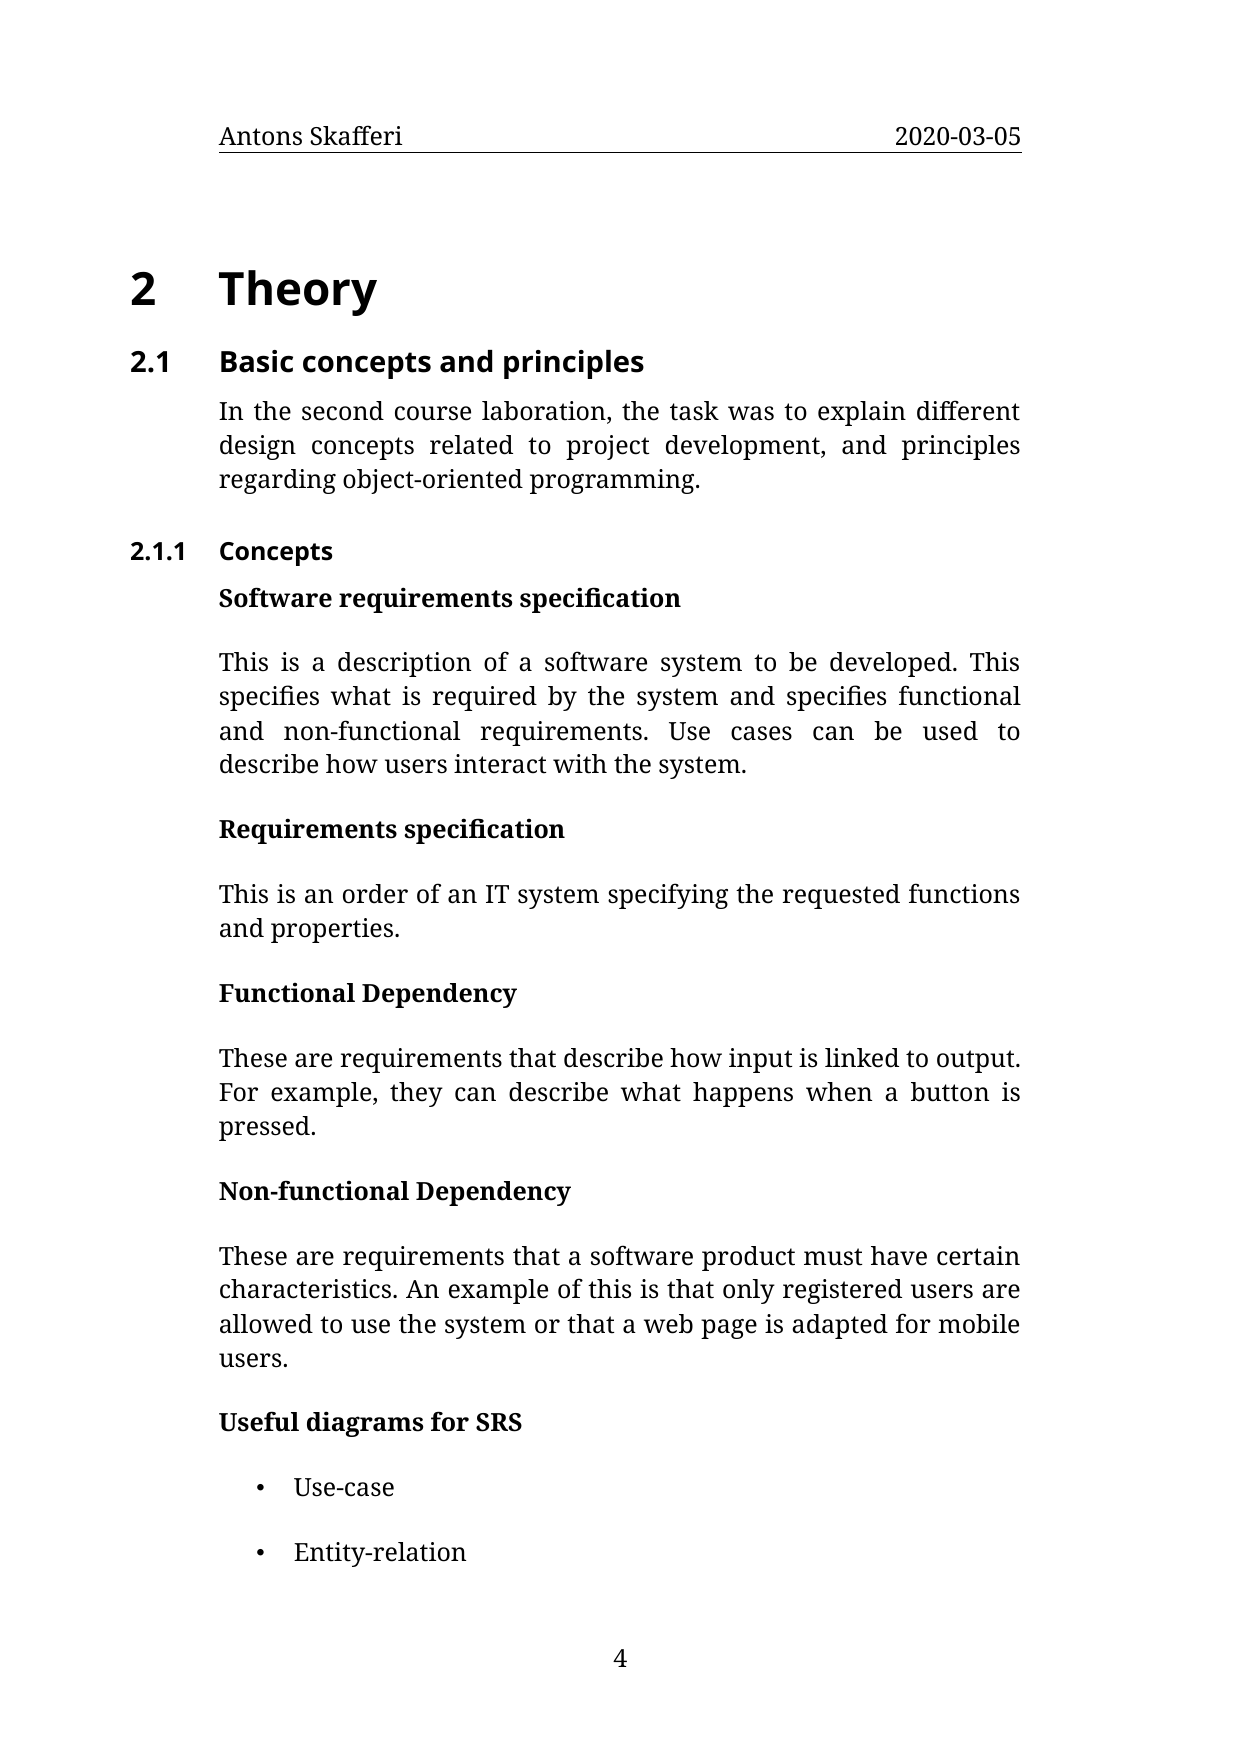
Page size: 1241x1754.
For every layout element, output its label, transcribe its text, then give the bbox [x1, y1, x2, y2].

text Non-functional Dependency [218, 1173, 1022, 1207]
text Requirements specification [218, 812, 1022, 846]
subtitle Basic concepts and principles [130, 341, 1022, 381]
text Useful diagrams for SRS [218, 1405, 1022, 1439]
list Entity-relation [256, 1535, 1022, 1569]
text In the second course laboration, the task was to explain different design concepts related to project development, and principles regarding object-oriented programming. [218, 394, 1022, 496]
text These are requirements that describe how input is linked to output. For example, they can describe what happens when a button is pressed. [218, 1040, 1022, 1143]
text Software requirements specification [218, 580, 1022, 614]
text This is an order of an IT system specifying the requested functions and properties. [218, 877, 1022, 945]
subtitle Concepts [130, 533, 1022, 567]
text These are requirements that a software product must have certain characteristics. An example of this is that only registered users are allowed to use the system or that a web page is adapted for mobile users. [218, 1238, 1022, 1374]
list Use-case [256, 1470, 1022, 1504]
subtitle Theory [130, 257, 1022, 319]
text This is a description of a software system to be developed. This specifies what is required by the system and specifies functional and non-functional requirements. Use cases can be used to describe how users interact with the system. [218, 645, 1022, 781]
text Functional Dependency [218, 976, 1022, 1010]
